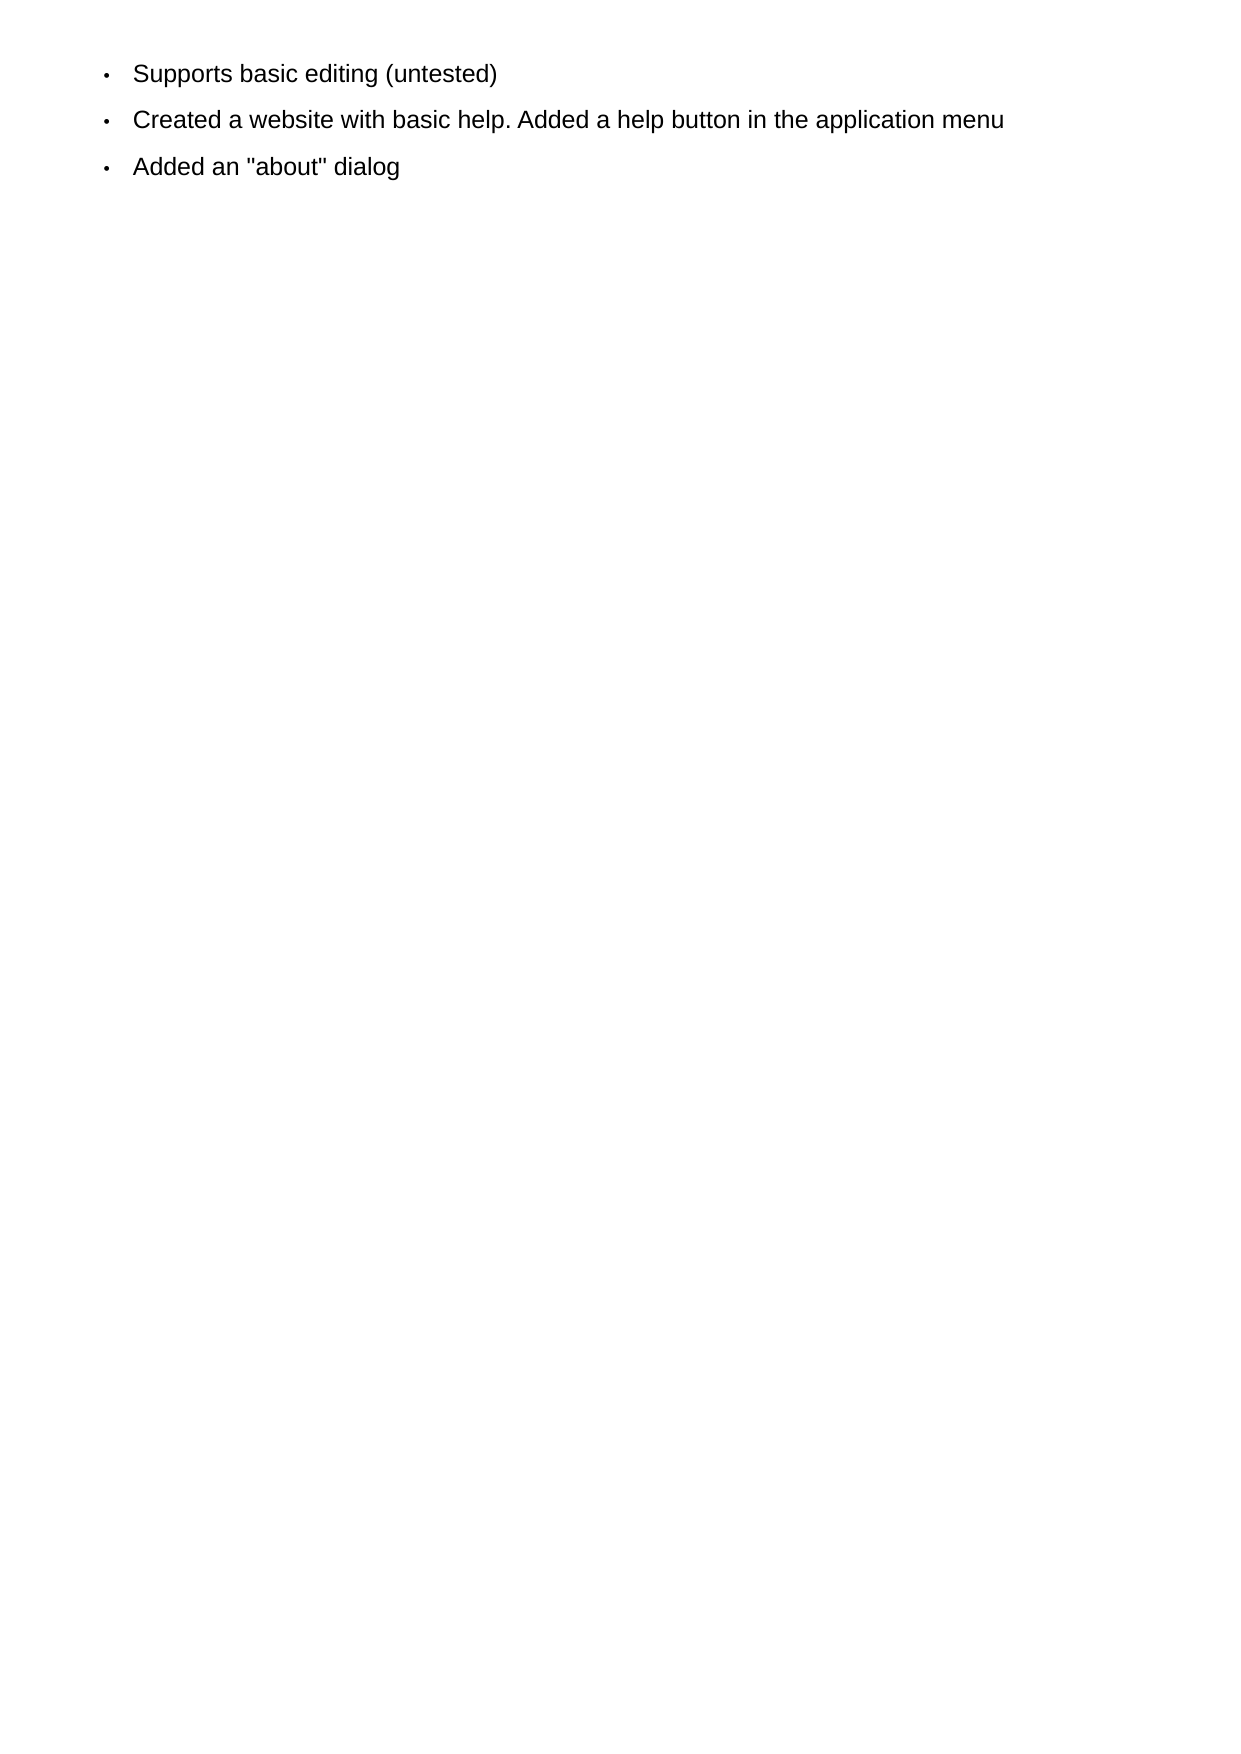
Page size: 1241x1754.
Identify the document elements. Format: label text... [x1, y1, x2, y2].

list Supports basic editing (untested) [103, 59, 1181, 88]
list Created a website with basic help. Added a help button in the application menu [103, 106, 1181, 134]
list Added an "about" dialog [103, 152, 1181, 181]
